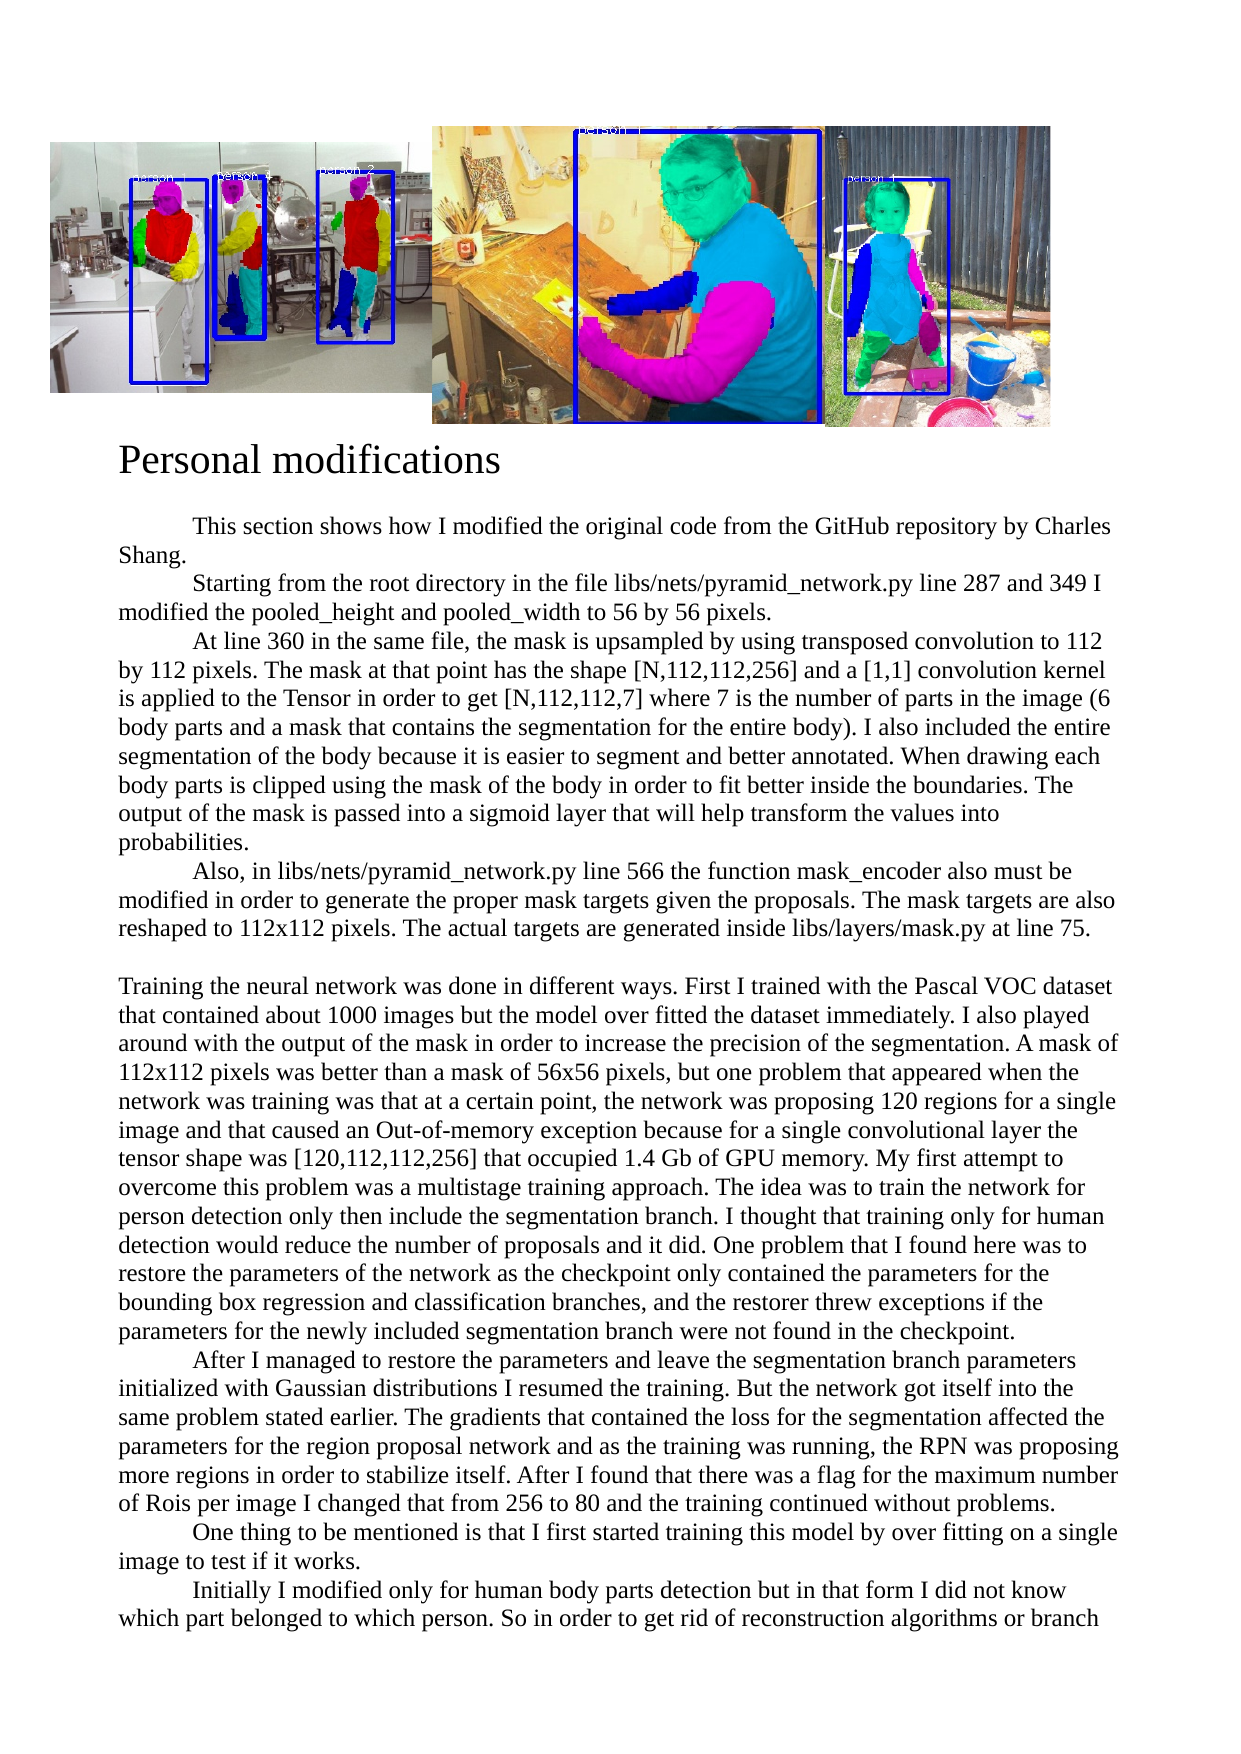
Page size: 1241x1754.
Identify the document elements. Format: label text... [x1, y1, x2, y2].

text Training the neural network was done in different ways. First I trained with the Pascal VOC dataset that contained about 1000 images but the model over fitted the dataset immediately. I also played around with the output of the mask in order to increase the precision of the segmentation. A mask of 112x112 pixels was better than a mask of 56x56 pixels, but one problem that appeared when the network was training was that at a certain point, the network was proposing 120 regions for a single image and that caused an Out-of-memory exception because for a single convolutional layer the tensor shape was [120,112,112,256] that occupied 1.4 Gb of GPU memory. My first attempt to overcome this problem was a multistage training approach. The idea was to train the network for person detection only then include the segmentation branch. I thought that training only for human detection would reduce the number of proposals and it did. One problem that I found here was to restore the parameters of the network as the checkpoint only contained the parameters for the bounding box regression and classification branches, and the restorer threw exceptions if the parameters for the newly included segmentation branch were not found in the checkpoint. [118, 971, 1122, 1345]
text Starting from the root directory in the file libs/nets/pyramid_network.py line 287 and 349 I modified the pooled_height and pooled_width to 56 by 56 pixels. [118, 568, 1122, 626]
text Also, in libs/nets/pyramid_network.py line 566 the function mask_encoder also must be modified in order to generate the proper mask targets given the proposals. The mask targets are also reshaped to 112x112 pixels. The actual targets are generated inside libs/layers/mask.py at line 75. [118, 856, 1122, 942]
picture [50, 126, 1051, 427]
text After I managed to restore the parameters and leave the segmentation branch parameters initialized with Gaussian distributions I resumed the training. But the network got itself into the same problem stated earlier. The gradients that contained the loss for the segmentation affected the parameters for the region proposal network and as the training was running, the RPN was proposing more regions in order to stabilize itself. After I found that there was a flag for the maximum number of Rois per image I changed that from 256 to 80 and the training continued without problems. [118, 1345, 1122, 1517]
text Initially I modified only for human body parts detection but in that form I did not know which part belonged to which person. So in order to get rid of reconstruction algorithms or branch [118, 1575, 1122, 1632]
text At line 360 in the same file, the mask is upsampled by using transposed convolution to 112 by 112 pixels. The mask at that point has the shape [N,112,112,256] and a [1,1] convolution kernel is applied to the Tensor in order to get [N,112,112,7] where 7 is the number of parts in the image (6 body parts and a mask that contains the segmentation for the entire body). I also included the entire segmentation of the body because it is easier to segment and better annotated. When drawing each body parts is clipped using the mask of the body in order to fit better inside the boundaries. The output of the mask is passed into a sigmoid layer that will help transform the values into probabilities. [118, 626, 1122, 856]
text Personal modifications [118, 434, 1122, 482]
text This section shows how I modified the original code from the GitHub repository by Charles Shang. [118, 511, 1122, 568]
text One thing to be mentioned is that I first started training this model by over fitting on a single image to test if it works. [118, 1517, 1122, 1575]
